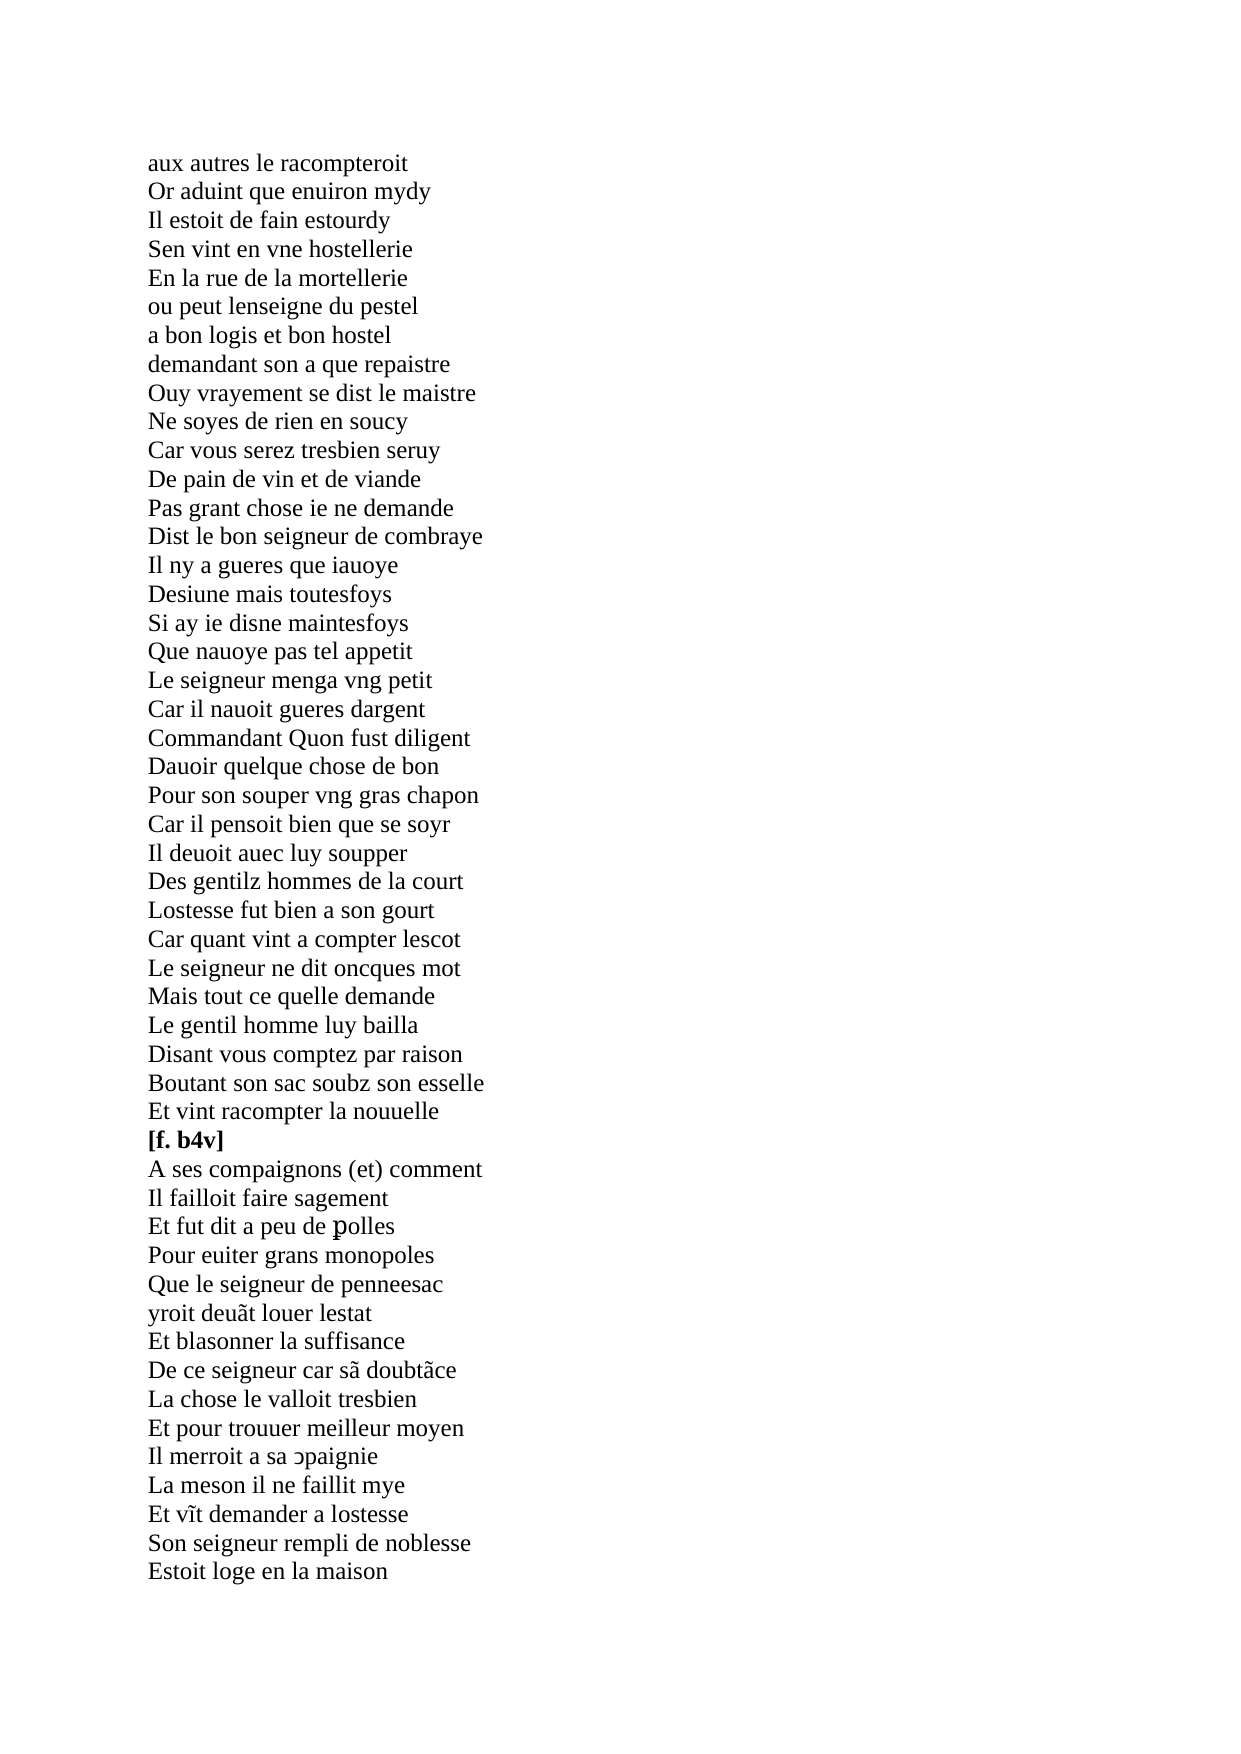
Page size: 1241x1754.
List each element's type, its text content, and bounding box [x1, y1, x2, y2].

text Et fut dit a peu de ꝑolles [148, 1211, 1093, 1240]
text Disant vous comptez par raison [148, 1039, 1093, 1068]
text Si ay ie disne maintesfoys [148, 608, 1093, 636]
text Son seigneur rempli de noblesse [148, 1528, 1093, 1556]
text Desiune mais toutesfoys [148, 579, 1093, 608]
text De pain de vin et de viande [148, 464, 1093, 493]
text La meson il ne faillit mye [148, 1470, 1093, 1499]
text Car quant vint a compter lescot [148, 924, 1093, 953]
text Des gentilz hommes de la court [148, 866, 1093, 895]
text Le gentil homme luy bailla [148, 1010, 1093, 1039]
text Et vint racompter la nouuelle [148, 1096, 1093, 1125]
text En la rue de la mortellerie [148, 263, 1093, 291]
text yroit deuãt louer lestat [148, 1298, 1093, 1326]
text Dist le bon seigneur de combraye [148, 521, 1093, 550]
text Pas grant chose ie ne demande [148, 493, 1093, 521]
text Boutant son sac soubz son esselle [148, 1068, 1093, 1096]
text Ne soyes de rien en soucy [148, 406, 1093, 435]
text Que nauoye pas tel appetit [148, 636, 1093, 665]
text De ce seigneur car sã doubtãce [148, 1355, 1093, 1384]
text Il failloit faire sagement [148, 1183, 1093, 1211]
text Or aduint que enuiron mydy [148, 176, 1093, 205]
text Lostesse fut bien a son gourt [148, 895, 1093, 924]
text Il deuoit auec luy soupper [148, 838, 1093, 866]
text Pour euiter grans monopoles [148, 1240, 1093, 1269]
text La chose le valloit tresbien [148, 1384, 1093, 1413]
text Commandant Quon fust diligent [148, 723, 1093, 751]
text Il estoit de fain estourdy [148, 205, 1093, 234]
text Dauoir quelque chose de bon [148, 751, 1093, 780]
text demandant son a que repaistre [148, 349, 1093, 378]
text ou peut lenseigne du pestel [148, 291, 1093, 320]
text Le seigneur menga vng petit [148, 665, 1093, 694]
text Et pour trouuer meilleur moyen [148, 1413, 1093, 1441]
text Car il pensoit bien que se soyr [148, 809, 1093, 838]
text Il ny a gueres que iauoye [148, 550, 1093, 579]
text aux autres le racompteroit [148, 148, 1093, 176]
text Sen vint en vne hostellerie [148, 234, 1093, 263]
text Que le seigneur de penneesac [148, 1269, 1093, 1298]
text A ses compaignons (et) comment [148, 1154, 1093, 1183]
text Car vous serez tresbien seruy [148, 435, 1093, 464]
text [f. b4v] [148, 1125, 1093, 1154]
text Et vĩt demander a lostesse [148, 1499, 1093, 1528]
text Car il nauoit gueres dargent [148, 694, 1093, 723]
text Mais tout ce quelle demande [148, 981, 1093, 1010]
text Ouy vrayement se dist le maistre [148, 378, 1093, 406]
text Et blasonner la suffisance [148, 1326, 1093, 1355]
text Pour son souper vng gras chapon [148, 780, 1093, 809]
text a bon logis et bon hostel [148, 320, 1093, 349]
text Estoit loge en la maison [148, 1556, 1093, 1585]
text Il merroit a sa ↄpaignie [148, 1441, 1093, 1470]
text Le seigneur ne dit oncques mot [148, 953, 1093, 981]
